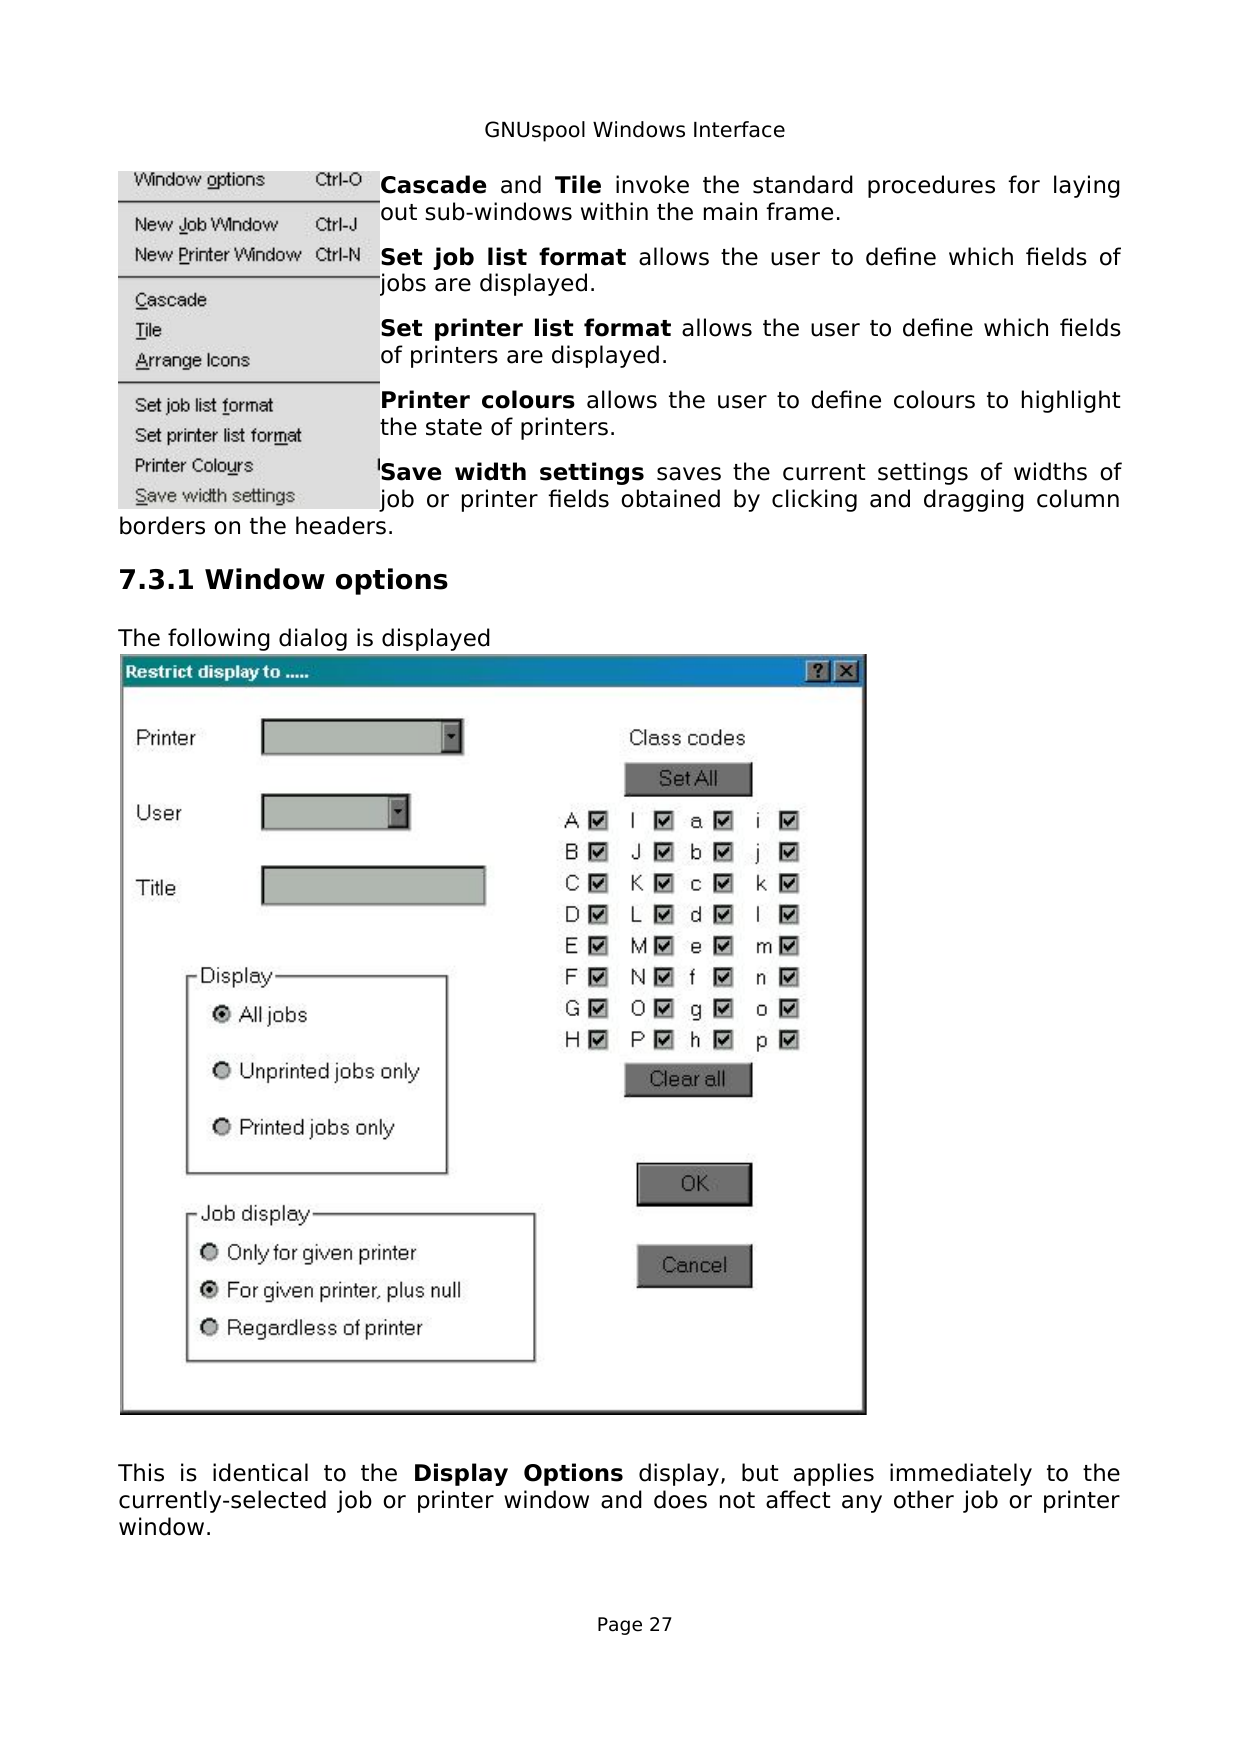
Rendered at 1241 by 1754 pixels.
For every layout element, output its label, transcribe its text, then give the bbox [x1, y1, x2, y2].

picture [120, 654, 867, 1415]
text Printer colours allows the user to define colours to highlight the state of printers. [380, 387, 1122, 441]
text This is identical to the Display Options display, but applies immediately to the currently-selected job or printer window and does not affect any other job or printer window. [118, 1460, 1122, 1540]
text Set printer list format allows the user to define which fields of printers are displayed. [380, 316, 1122, 369]
text The following dialog is displayed [118, 625, 1122, 652]
text Set job list format allows the user to define which fields of jobs are displayed. [380, 244, 1122, 297]
subtitle Window options [118, 565, 1122, 596]
text Cascade and Tile invoke the standard procedures for laying out sub-windows within the main frame. [380, 172, 1122, 225]
text Save width settings saves the current settings of widths of job or printer fields obtained by clicking and dragging column borders on the headers. [118, 459, 1122, 540]
picture [118, 171, 380, 509]
